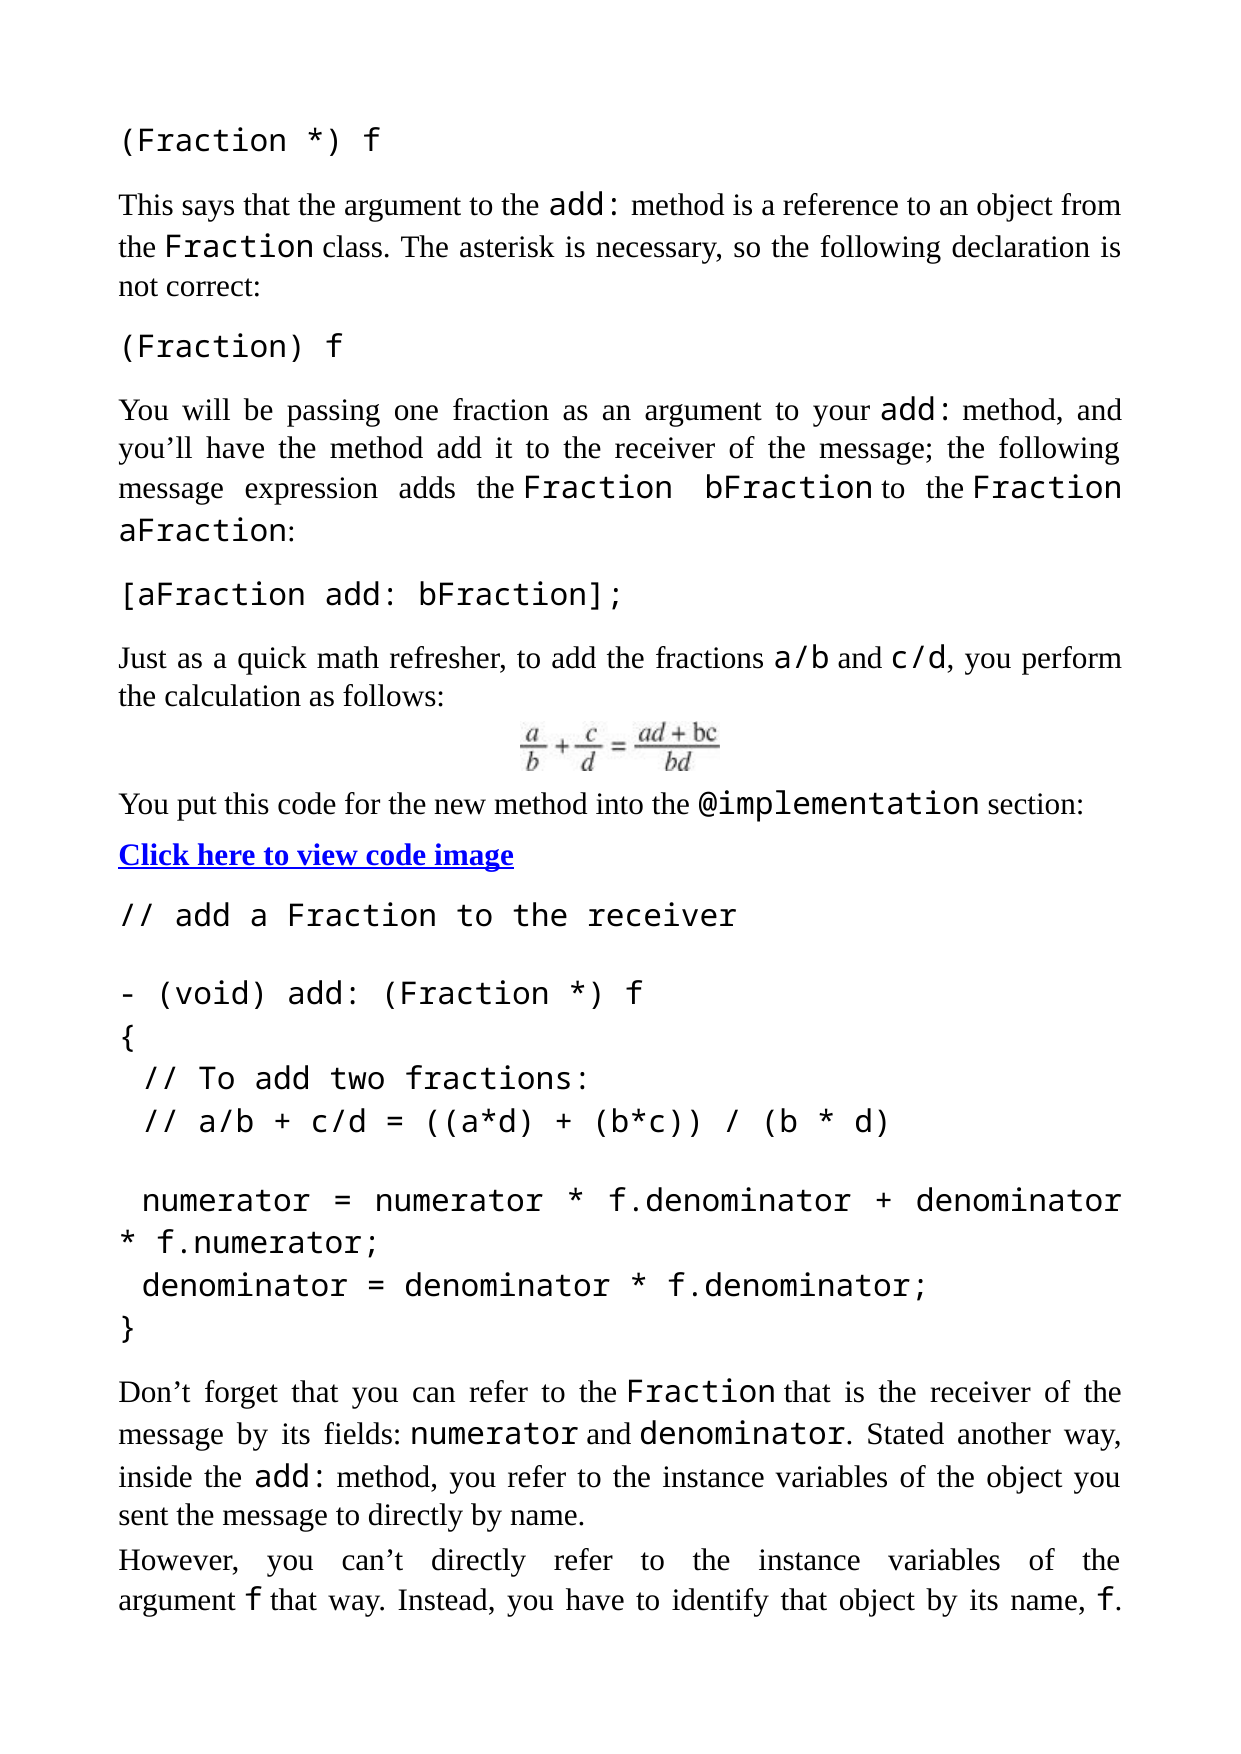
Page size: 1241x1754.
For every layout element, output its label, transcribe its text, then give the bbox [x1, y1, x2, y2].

text Just as a quick math refresher, to add the fractions a/b and c/d, you perform the calculation as follows: [118, 635, 1122, 713]
text [aFraction add: bFraction]; [118, 572, 1122, 614]
text You put this code for the new method into the @implementation section: [118, 781, 1122, 823]
text This says that the argument to the add: method is a reference to an object from the Fraction class. The asterisk is necessary, so the following declaration is not correct: [118, 182, 1122, 303]
text However, you can’t directly refer to the instance variables of the argument f that way. Instead, you have to identify that object by its name, f. [118, 1541, 1122, 1619]
text (Fraction *) f [118, 118, 1122, 161]
text Click here to view code image [118, 836, 1122, 872]
text You will be passing one fraction as an argument to your add: method, and you’ll have the method add it to the receiver of the message; the following message expression adds the Fraction bFraction to the Fraction aFraction: [118, 387, 1122, 551]
text // add a Fraction to the receiver - (void) add: (Fraction *) f { // To add two fractions: // a/b + c/d = ((a*d) + (b*c)) / (b * d) numerator = numerator * f.denominator + denominator * f.numerator; denominator = denominator * f.denominator; } [118, 893, 1122, 1348]
picture [520, 721, 720, 771]
text Don’t forget that you can refer to the Fraction that is the receiver of the message by its fields: numerator and denominator. Stated another way, inside the add: method, you refer to the instance variables of the object you sent the message to directly by name. [118, 1369, 1122, 1532]
text (Fraction) f [118, 323, 1122, 366]
